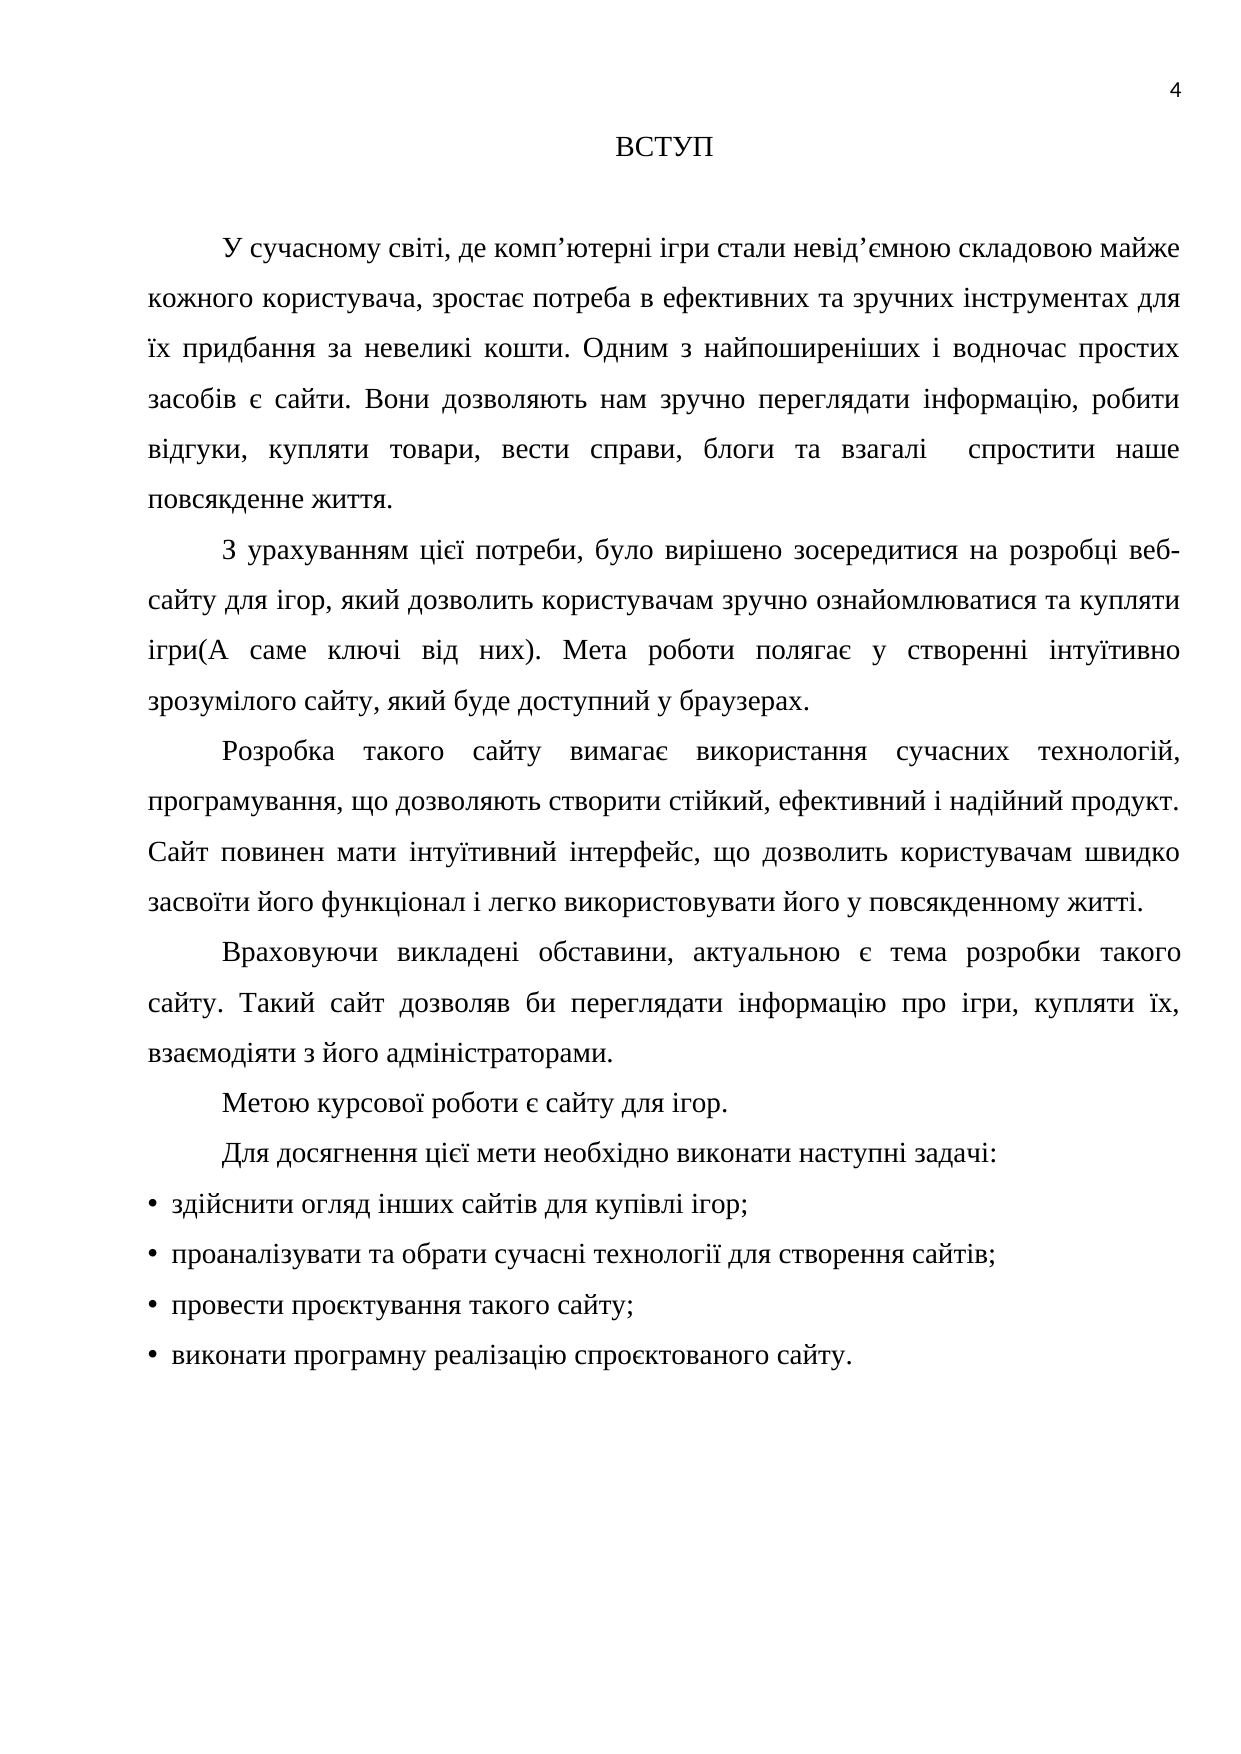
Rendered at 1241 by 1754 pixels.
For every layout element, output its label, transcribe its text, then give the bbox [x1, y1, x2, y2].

text Розробка такого сайту вимагає використання сучасних технологій, програмування, що дозволяють створити стійкий, ефективний і надійний продукт. Сайт повинен мати інтуїтивний інтерфейс, що дозволить користувачам швидко засвоїти його функціонал і легко використовувати його у повсякденному житті. [148, 733, 1181, 918]
list провести проєктування такого сайту; [148, 1287, 1181, 1320]
text Метою курсової роботи є сайту для ігор. [148, 1085, 1181, 1119]
list здійснити огляд інших сайтів для купівлі ігор; [148, 1186, 1181, 1219]
text Враховуючи викладені обставини, актуальною є тема розробки такого сайту. Такий сайт дозволяв би переглядати інформацію про ігри, купляти їх, взаємодіяти з його адміністраторами. [148, 934, 1181, 1068]
text З урахуванням цієї потреби, було вирішено зосередитися на розробці веб-сайту для ігор, який дозволить користувачам зручно ознайомлюватися та купляти ігри(А саме ключі від них). Мета роботи полягає у створенні інтуїтивно зрозумілого сайту, який буде доступний у браузерах. [148, 532, 1181, 716]
list проаналізувати та обрати сучасні технології для створення сайтів; [148, 1236, 1181, 1270]
list виконати програмну реалізацію спроєктованого сайту. [148, 1337, 1181, 1371]
text Для досягнення цієї мети необхідно виконати наступні задачі: [148, 1136, 1181, 1169]
text У сучасному світі, де комп’ютерні ігри стали невід’ємною складовою майже кожного користувача, зростає потреба в ефективних та зручних інструментах для їх придбання за невеликі кошти. Одним з найпоширеніших і водночас простих засобів є сайти. Вони дозволяють нам зручно переглядати інформацію, робити відгуки, купляти товари, вести справи, блоги та взагалі спростити наше повсякденне життя. [148, 230, 1181, 515]
text ВСТУП [148, 129, 1181, 163]
